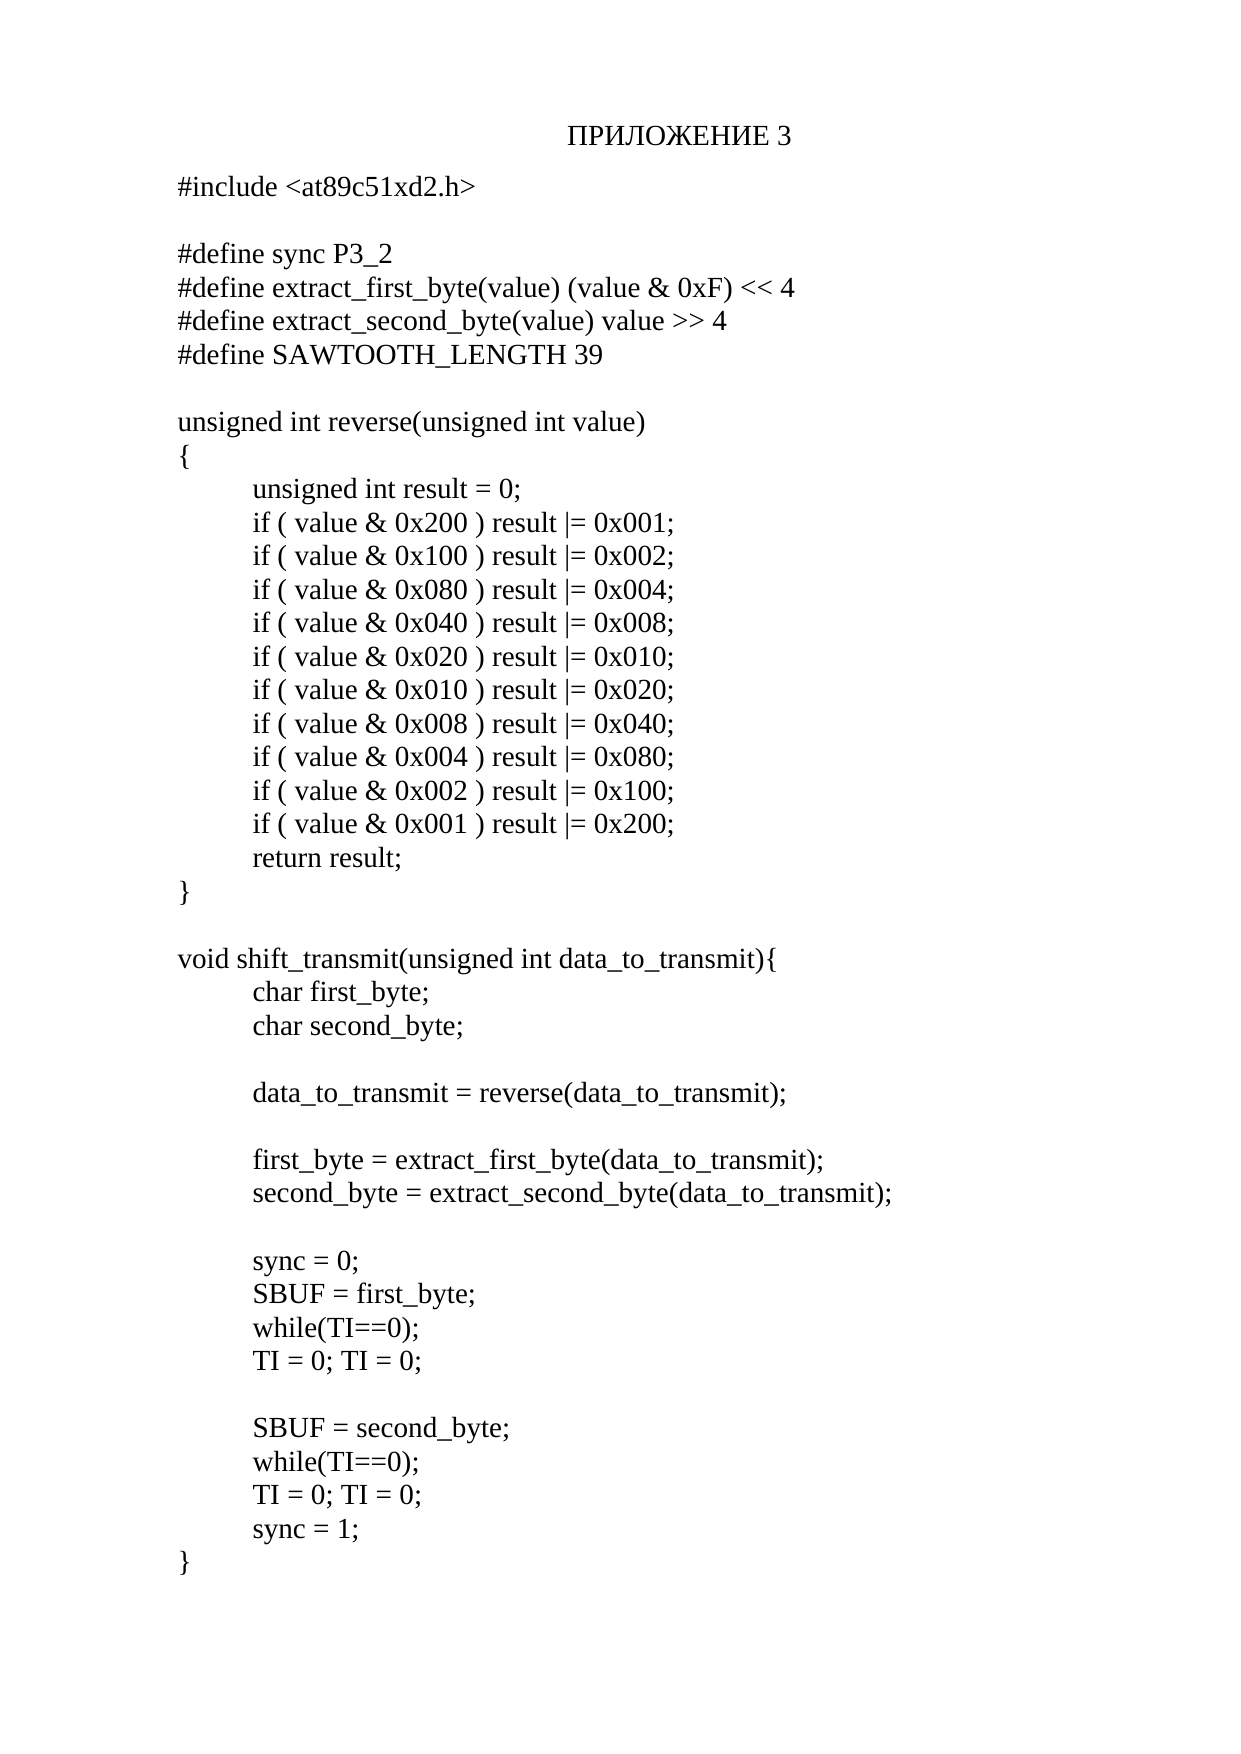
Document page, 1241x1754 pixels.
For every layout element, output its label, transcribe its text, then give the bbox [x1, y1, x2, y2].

text } [177, 874, 1181, 907]
text return result; [177, 840, 1181, 874]
text unsigned int reverse(unsigned int value) [177, 404, 1181, 438]
text TI = 0; TI = 0; [177, 1477, 1181, 1511]
text if ( value & 0x200 ) result |= 0x001; [177, 505, 1181, 538]
text unsigned int result = 0; [177, 471, 1181, 505]
text char second_byte; [177, 1008, 1181, 1041]
text #include <at89c51xd2.h> [177, 169, 1181, 203]
text second_byte = extract_second_byte(data_to_transmit); [177, 1176, 1181, 1209]
text while(TI==0); [177, 1444, 1181, 1477]
text if ( value & 0x010 ) result |= 0x020; [177, 672, 1181, 706]
text first_byte = extract_first_byte(data_to_transmit); [177, 1142, 1181, 1176]
text char first_byte; [177, 974, 1181, 1008]
text #define SAWTOOTH_LENGTH 39 [177, 337, 1181, 371]
text TI = 0; TI = 0; [177, 1343, 1181, 1377]
text if ( value & 0x004 ) result |= 0x080; [177, 739, 1181, 773]
text SBUF = second_byte; [177, 1410, 1181, 1444]
text if ( value & 0x100 ) result |= 0x002; [177, 538, 1181, 572]
text SBUF = first_byte; [177, 1276, 1181, 1310]
text data_to_transmit = reverse(data_to_transmit); [177, 1075, 1181, 1108]
text { [177, 438, 1181, 471]
text if ( value & 0x001 ) result |= 0x200; [177, 807, 1181, 840]
text } [177, 1544, 1181, 1578]
text if ( value & 0x020 ) result |= 0x010; [177, 639, 1181, 672]
text if ( value & 0x008 ) result |= 0x040; [177, 706, 1181, 739]
text #define sync P3_2 [177, 236, 1181, 270]
text if ( value & 0x002 ) result |= 0x100; [177, 773, 1181, 807]
text sync = 0; [177, 1243, 1181, 1276]
text void shift_transmit(unsigned int data_to_transmit){ [177, 941, 1181, 974]
text if ( value & 0x080 ) result |= 0x004; [177, 572, 1181, 605]
subtitle ПРИЛОЖЕНИЕ 3 [177, 118, 1181, 152]
text #define extract_first_byte(value) (value & 0xF) << 4 [177, 270, 1181, 303]
text if ( value & 0x040 ) result |= 0x008; [177, 605, 1181, 639]
text while(TI==0); [177, 1310, 1181, 1343]
text #define extract_second_byte(value) value >> 4 [177, 303, 1181, 337]
text sync = 1; [177, 1511, 1181, 1544]
